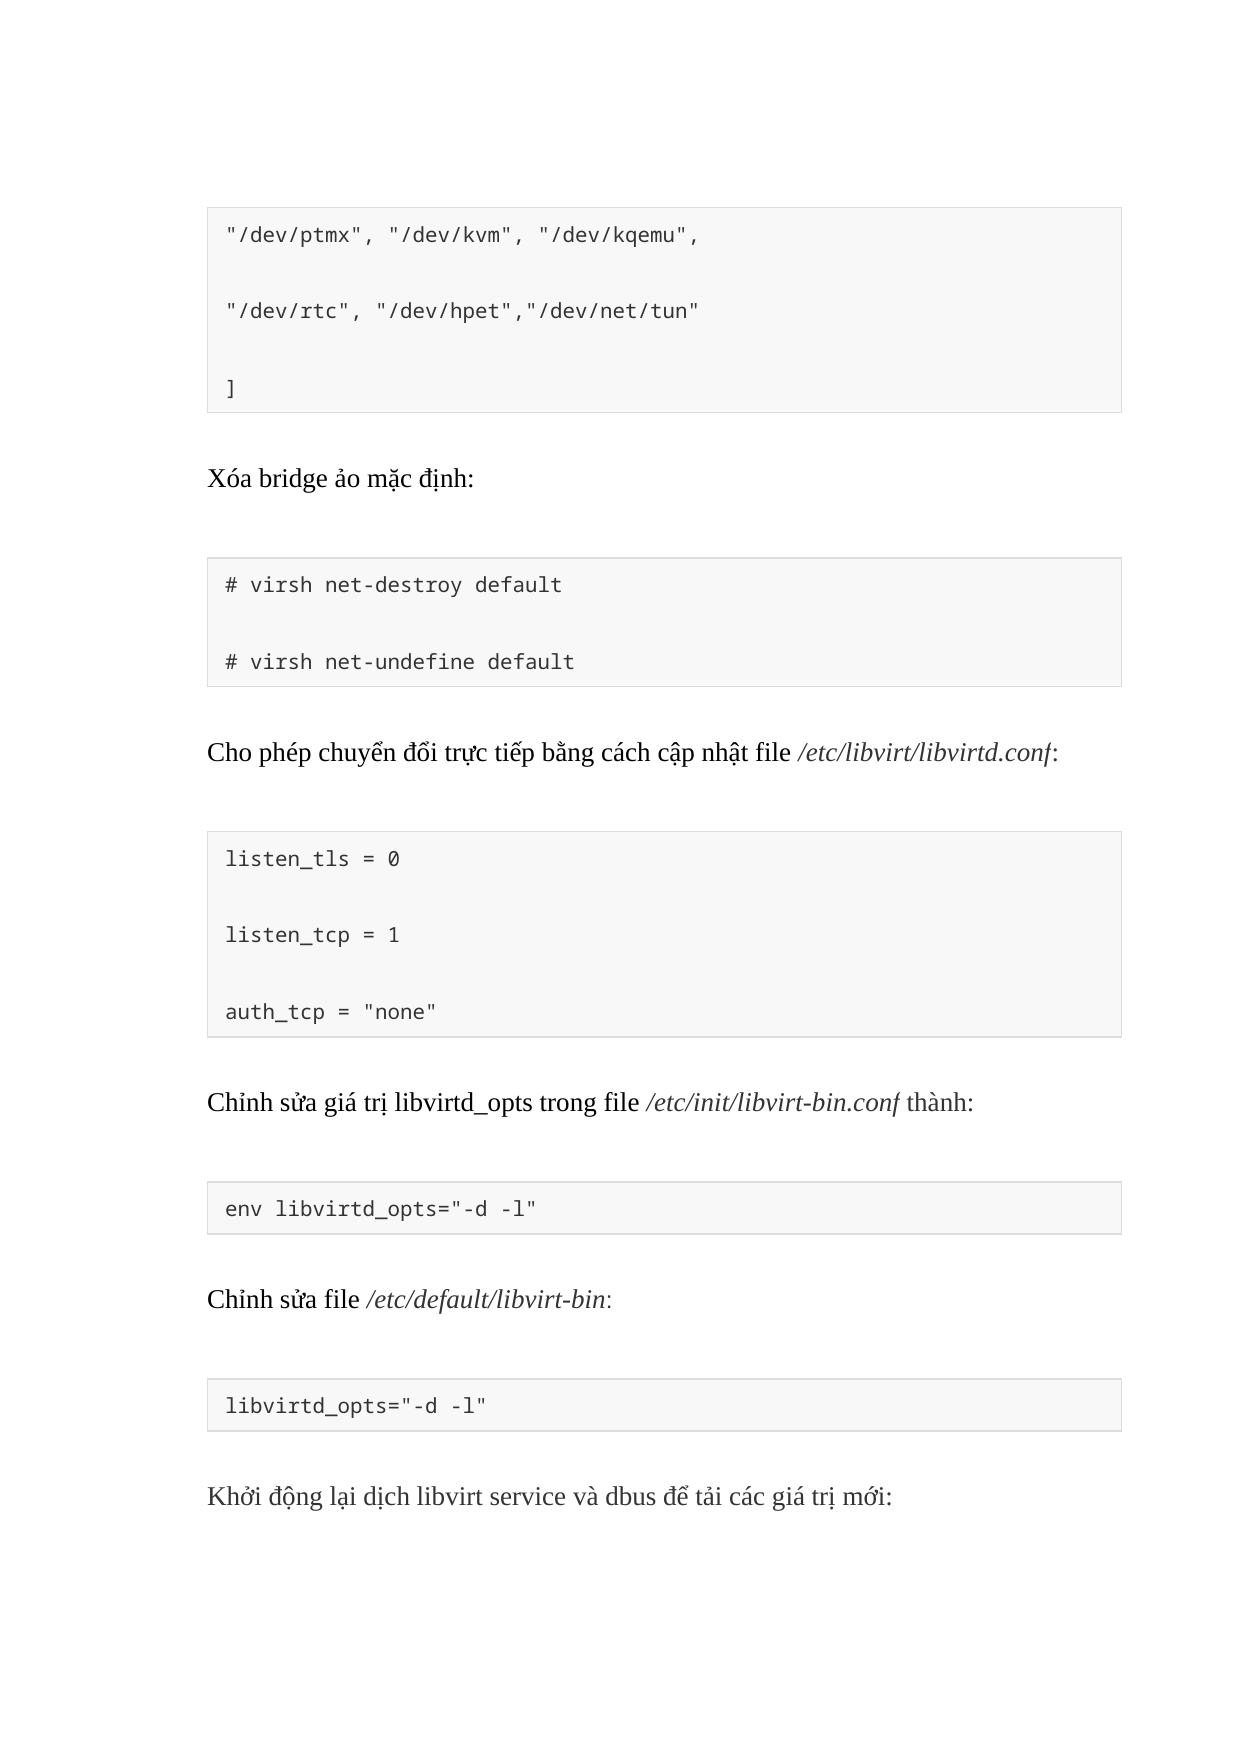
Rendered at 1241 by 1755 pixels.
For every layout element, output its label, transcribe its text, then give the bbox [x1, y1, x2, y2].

text Chỉnh sửa giá trị libvirtd_opts trong file /etc/init/libvirt-bin.conf thành: [207, 1086, 1122, 1117]
text Cho phép chuyển đổi trực tiếp bằng cách cập nhật file /etc/libvirt/libvirtd.conf: [207, 736, 1122, 767]
text auth_tcp = "none" [208, 984, 1121, 1036]
text libvirtd_opts="-d -l" [208, 1380, 1121, 1430]
text Xóa bridge ảo mặc định: [207, 462, 1122, 493]
text Khởi động lại dịch libvirt service và dbus để tải các giá trị mới: [207, 1480, 1122, 1512]
text listen_tcp = 1 [208, 907, 1121, 949]
text listen_tls = 0 [208, 832, 1121, 872]
text "/dev/ptmx", "/dev/kvm", "/dev/kqemu", [208, 208, 1121, 248]
text env libvirtd_opts="-d -l" [208, 1183, 1121, 1233]
text "/dev/rtc", "/dev/hpet","/dev/net/tun" [208, 283, 1121, 325]
text ] [208, 360, 1121, 412]
text # virsh net-undefine default [208, 634, 1121, 686]
text # virsh net-destroy default [208, 559, 1121, 599]
text Chỉnh sửa file /etc/default/libvirt-bin: [207, 1283, 1122, 1314]
